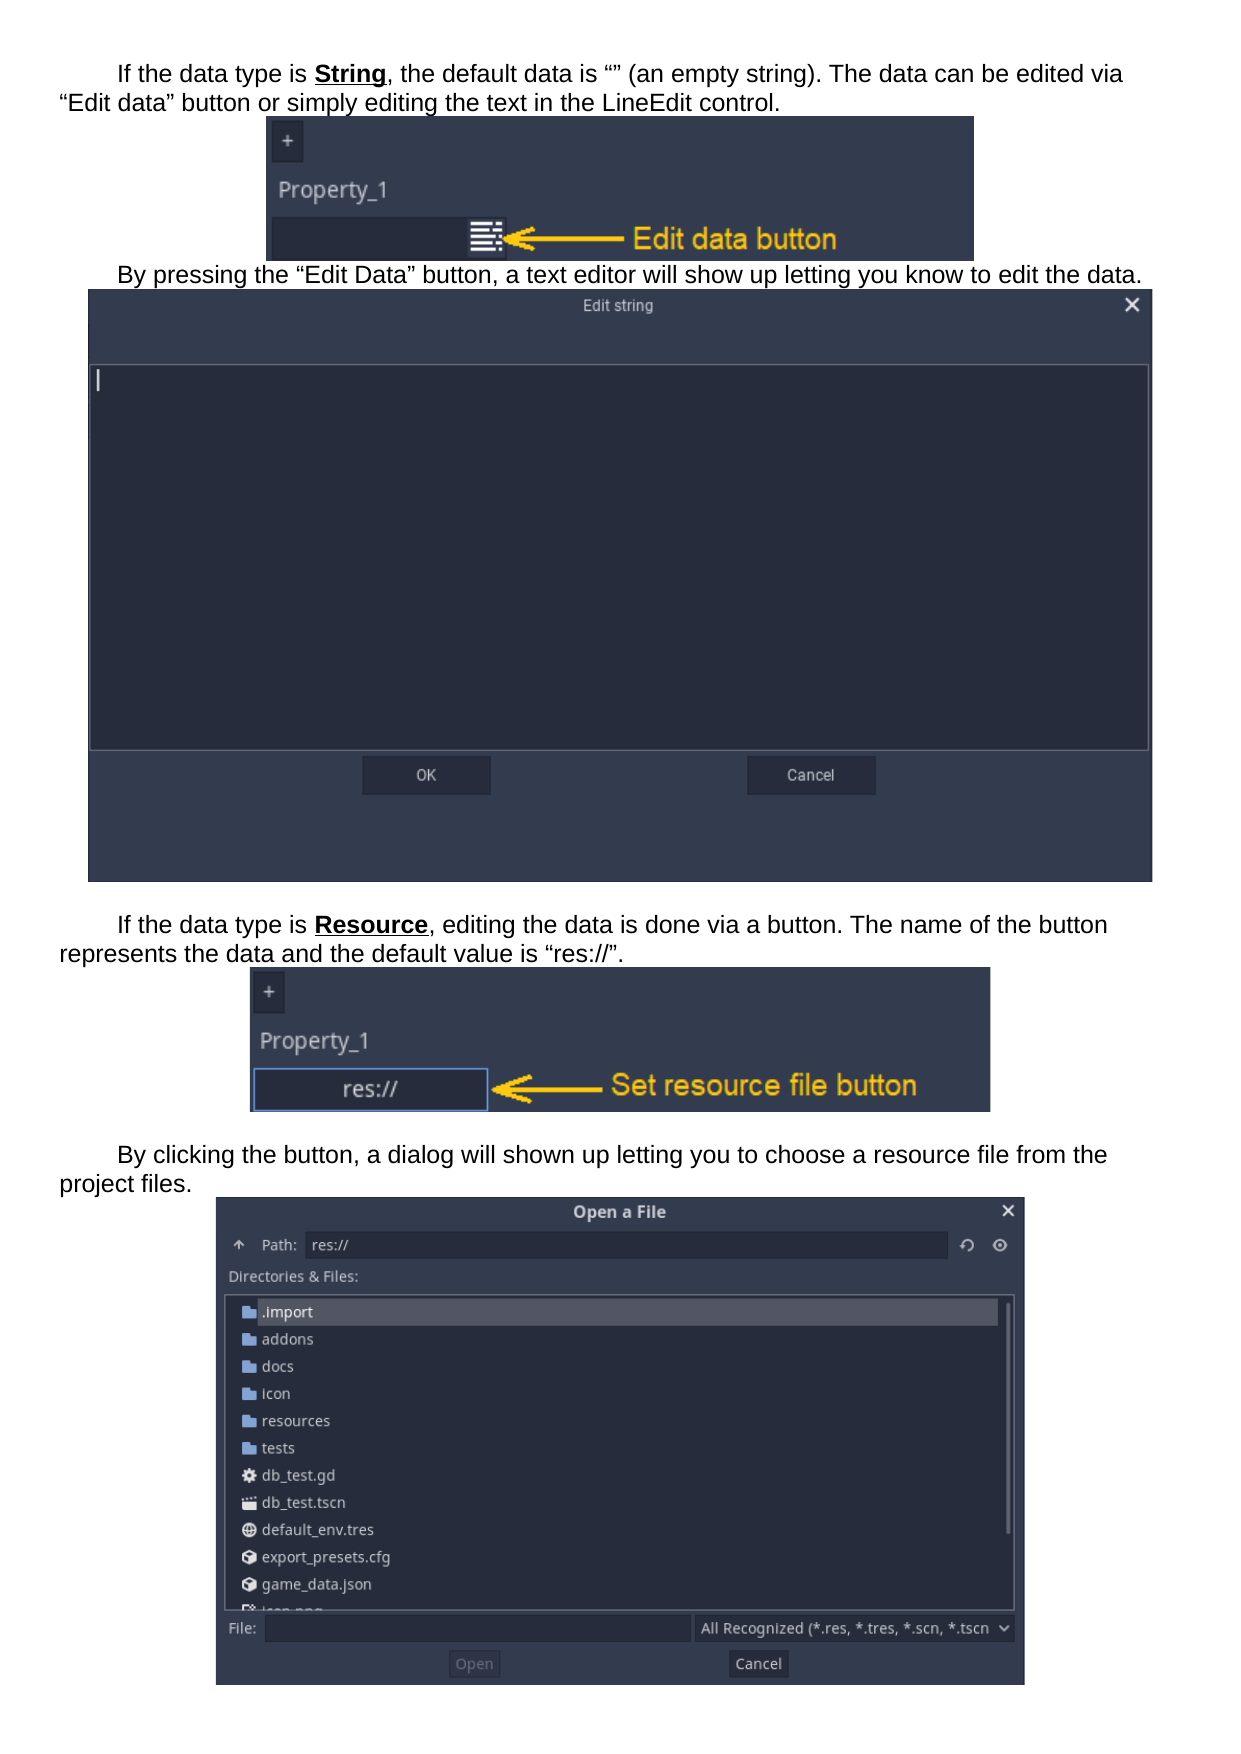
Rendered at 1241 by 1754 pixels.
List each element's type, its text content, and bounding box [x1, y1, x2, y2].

text If the data type is Resource, editing the data is done via a button. The name of the button represents the data and the default value is “res://”. [59, 910, 1181, 968]
text If the data type is String, the default data is “” (an empty string). The data can be edited via “Edit data” button or simply editing the text in the LineEdit control. [59, 59, 1181, 117]
text By clicking the button, a dialog will shown up letting you to choose a resource file from the project files. [59, 1140, 1181, 1198]
text By pressing the “Edit Data” button, a text editor will show up letting you know to edit the data. [59, 117, 1181, 289]
